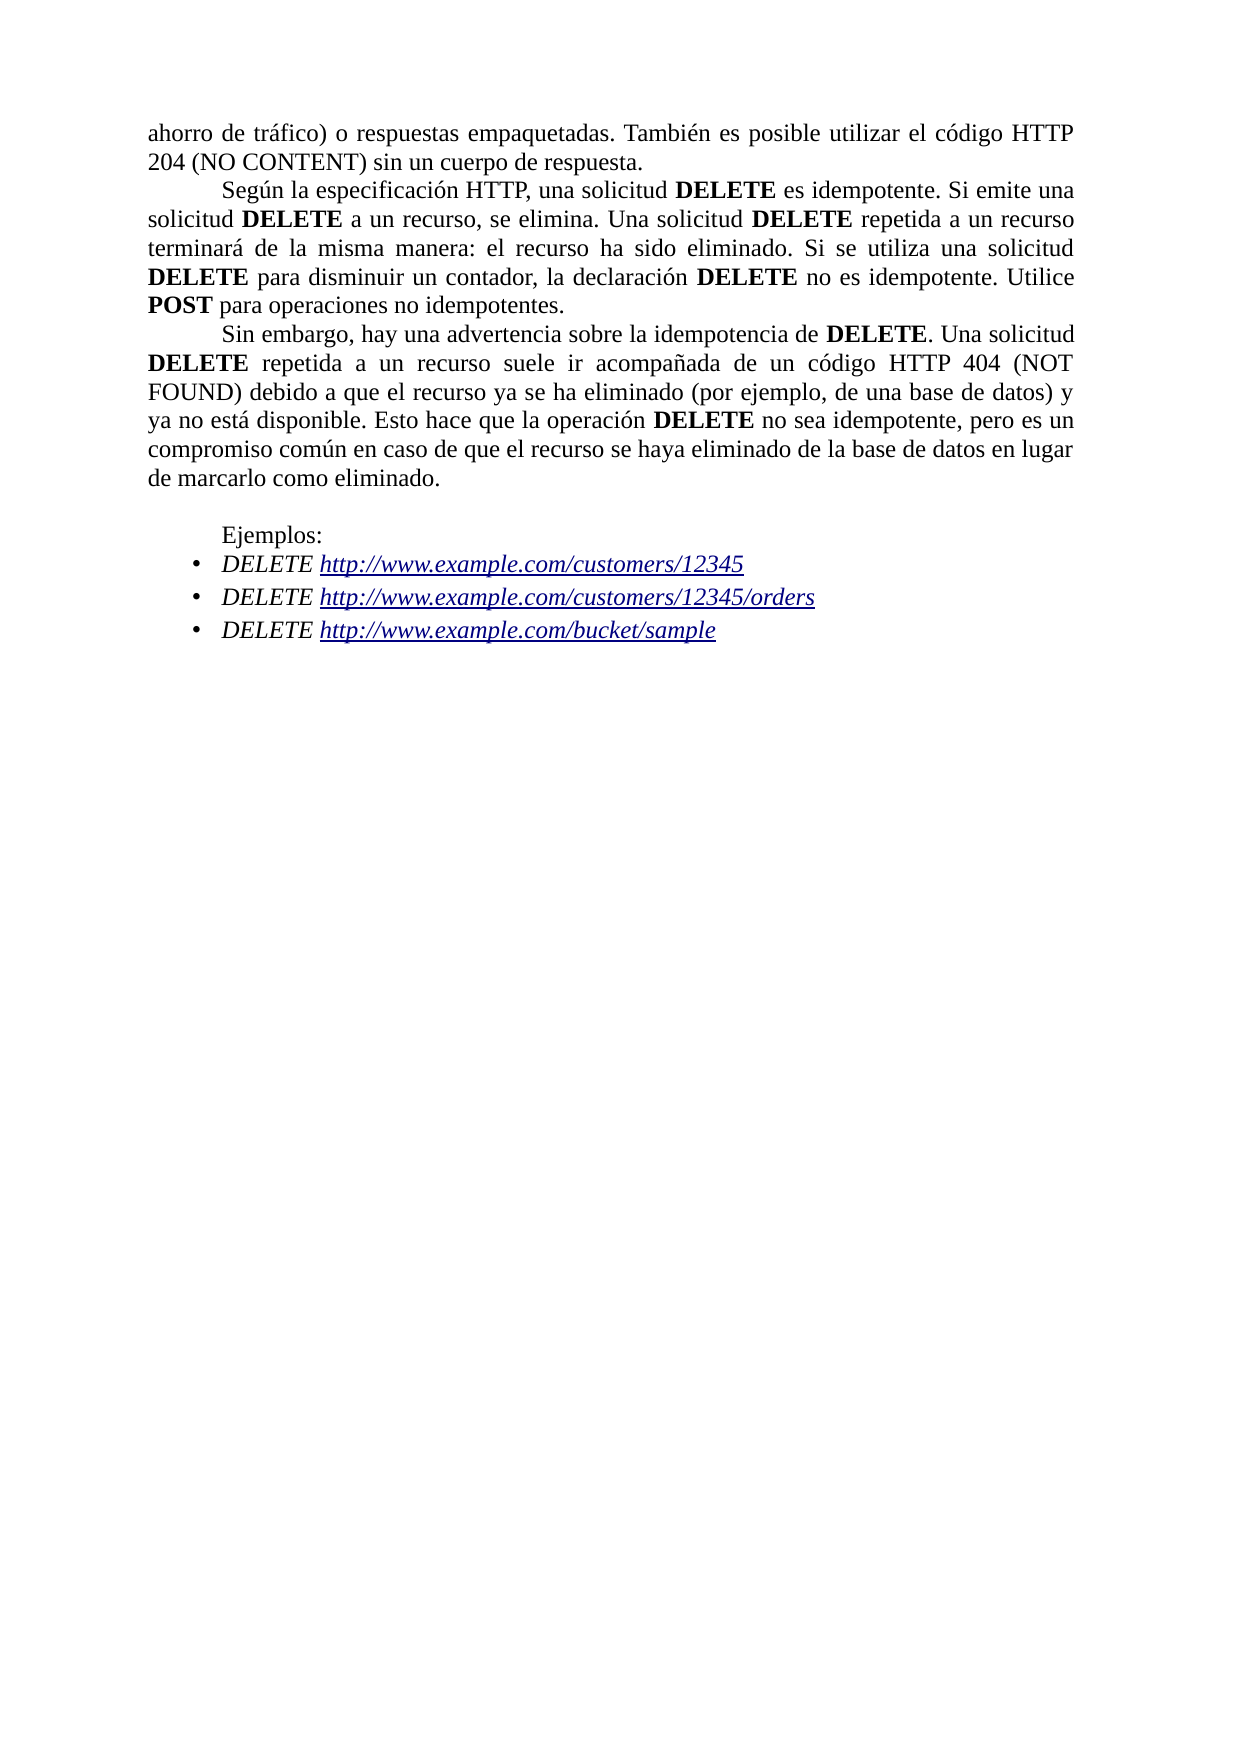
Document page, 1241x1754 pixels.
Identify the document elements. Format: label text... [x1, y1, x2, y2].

list DELETE http://www.example.com/customers/12345 [192, 549, 1122, 578]
list DELETE http://www.example.com/bucket/sample [192, 615, 1122, 644]
text ahorro de tráfico) o respuestas empaquetadas. También es posible utilizar el código HTTP 204 (NO CONTENT) sin un cuerpo de respuesta. [148, 118, 1075, 176]
text Según la especificación HTTP, una solicitud DELETE es idempotente. Si emite una solicitud DELETE a un recurso, se elimina. Una solicitud DELETE repetida a un recurso terminará de la misma manera: el recurso ha sido eliminado. Si se utiliza una solicitud DELETE para disminuir un contador, la declaración DELETE no es idempotente. Utilice POST para operaciones no idempotentes. [148, 176, 1075, 319]
text Sin embargo, hay una advertencia sobre la idempotencia de DELETE. Una solicitud DELETE repetida a un recurso suele ir acompañada de un código HTTP 404 (NOT FOUND) debido a que el recurso ya se ha eliminado (por ejemplo, de una base de datos) y ya no está disponible. Esto hace que la operación DELETE no sea idempotente, pero es un compromiso común en caso de que el recurso se haya eliminado de la base de datos en lugar de marcarlo como eliminado. [148, 319, 1075, 492]
text Ejemplos: [148, 521, 1075, 549]
list DELETE http://www.example.com/customers/12345/orders [192, 582, 1122, 611]
